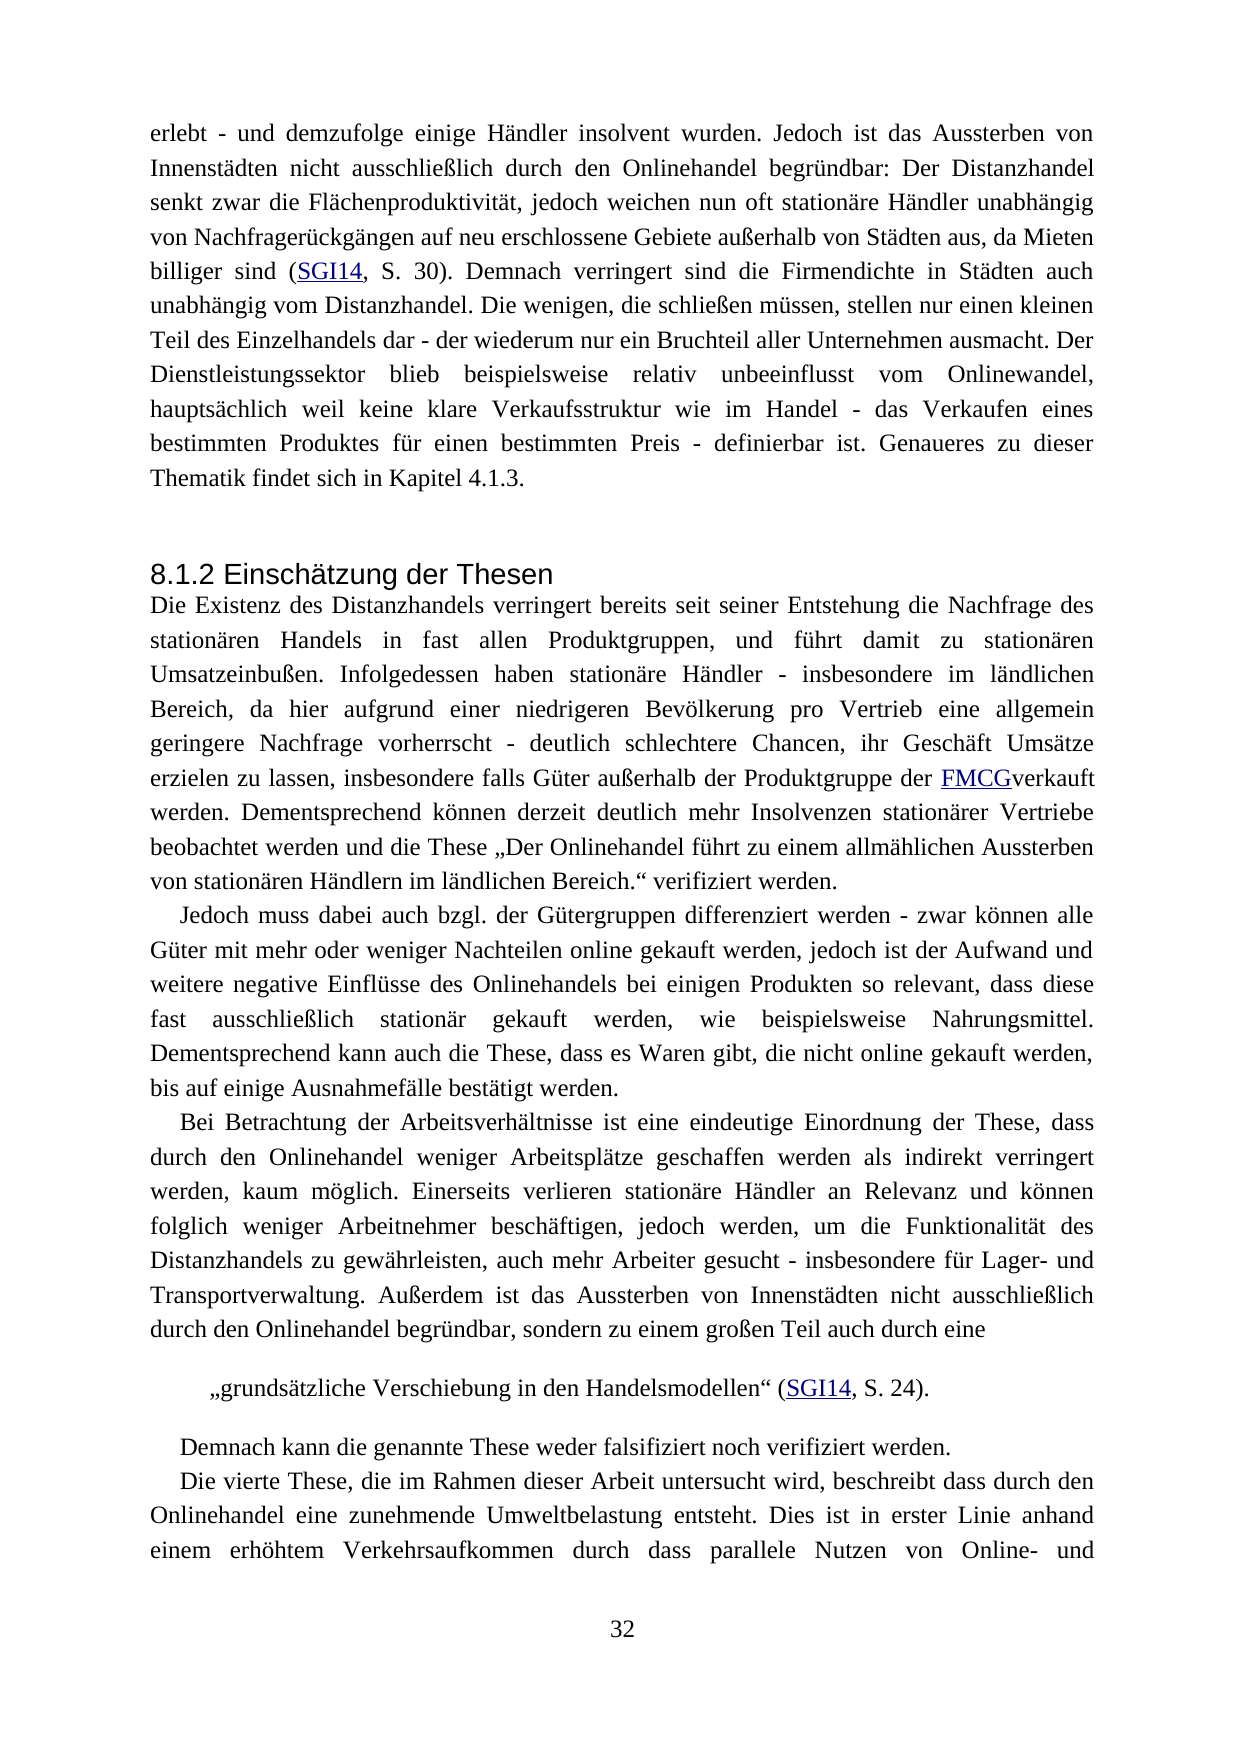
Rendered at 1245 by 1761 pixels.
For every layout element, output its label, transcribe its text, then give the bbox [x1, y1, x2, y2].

text Jedoch muss dabei auch bzgl. der Gütergruppen differenziert werden - zwar können alle Güter mit mehr oder weniger Nachteilen online gekauft werden, jedoch ist der Aufwand und weitere negative Einflüsse des Onlinehandels bei einigen Produkten so relevant, dass diese fast ausschließlich stationär gekauft werden, wie beispielsweise Nahrungsmittel. Dementsprechend kann auch die These, dass es Waren gibt, die nicht online gekauft werden, bis auf einige Ausnahmefälle bestätigt werden. [150, 901, 1095, 1102]
text „grundsätzliche Verschiebung in den Handelsmodellen“ (SGI14, S. 24). [209, 1373, 1036, 1402]
text Die Existenz des Distanzhandels verringert bereits seit seiner Entstehung die Nachfrage des stationären Handels in fast allen Produktgruppen, und führt damit zu stationären Umsatzeinbußen. Infolgedessen haben stationäre Händler - insbesondere im ländlichen Bereich, da hier aufgrund einer niedrigeren Bevölkerung pro Vertrieb eine allgemein geringere Nachfrage vorherrscht - deutlich schlechtere Chancen, ihr Geschäft Umsätze erzielen zu lassen, insbesondere falls Güter außerhalb der Produktgruppe der FMCGverkauft werden. Dementsprechend können derzeit deutlich mehr Insolvenzen stationärer Vertriebe beobachtet werden und die These „Der Onlinehandel führt zu einem allmählichen Aussterben von stationären Händlern im ländlichen Bereich.“ verifiziert werden. [150, 590, 1095, 895]
subtitle 8.1.2 Einschätzung der Thesen [150, 557, 1095, 590]
text Bei Betrachtung der Arbeitsverhältnisse ist eine eindeutige Einordnung der These, dass durch den Onlinehandel weniger Arbeitsplätze geschaffen werden als indirekt verringert werden, kaum möglich. Einerseits verlieren stationäre Händler an Relevanz und können folglich weniger Arbeitnehmer beschäftigen, jedoch werden, um die Funktionalität des Distanzhandels zu gewährleisten, auch mehr Arbeiter gesucht - insbesondere für Lager- und Transportverwaltung. Außerdem ist das Aussterben von Innenstädten nicht ausschließlich durch den Onlinehandel begründbar, sondern zu einem großen Teil auch durch eine [150, 1107, 1095, 1343]
text erlebt - und demzufolge einige Händler insolvent wurden. Jedoch ist das Aussterben von Innenstädten nicht ausschließlich durch den Onlinehandel begründbar: Der Distanzhandel senkt zwar die Flächenproduktivität, jedoch weichen nun oft stationäre Händler unabhängig von Nachfragerückgängen auf neu erschlossene Gebiete außerhalb von Städten aus, da Mieten billiger sind (SGI14, S. 30). Demnach verringert sind die Firmendichte in Städten auch unabhängig vom Distanzhandel. Die wenigen, die schließen müssen, stellen nur einen kleinen Teil des Einzelhandels dar - der wiederum nur ein Bruchteil aller Unternehmen ausmacht. Der Dienstleistungssektor blieb beispielsweise relativ unbeeinflusst vom Onlinewandel, hauptsächlich weil keine klare Verkaufsstruktur wie im Handel - das Verkaufen eines bestimmten Produktes für einen bestimmten Preis - definierbar ist. Genaueres zu dieser Thematik findet sich in Kapitel 4.1.3. [150, 118, 1095, 492]
text Demnach kann die genannte These weder falsifiziert noch verifiziert werden. [150, 1432, 1095, 1460]
text Die vierte These, die im Rahmen dieser Arbeit untersucht wird, beschreibt dass durch den Onlinehandel eine zunehmende Umweltbelastung entsteht. Dies ist in erster Linie anhand einem erhöhtem Verkehrsaufkommen durch dass parallele Nutzen von Online- und [150, 1466, 1095, 1564]
